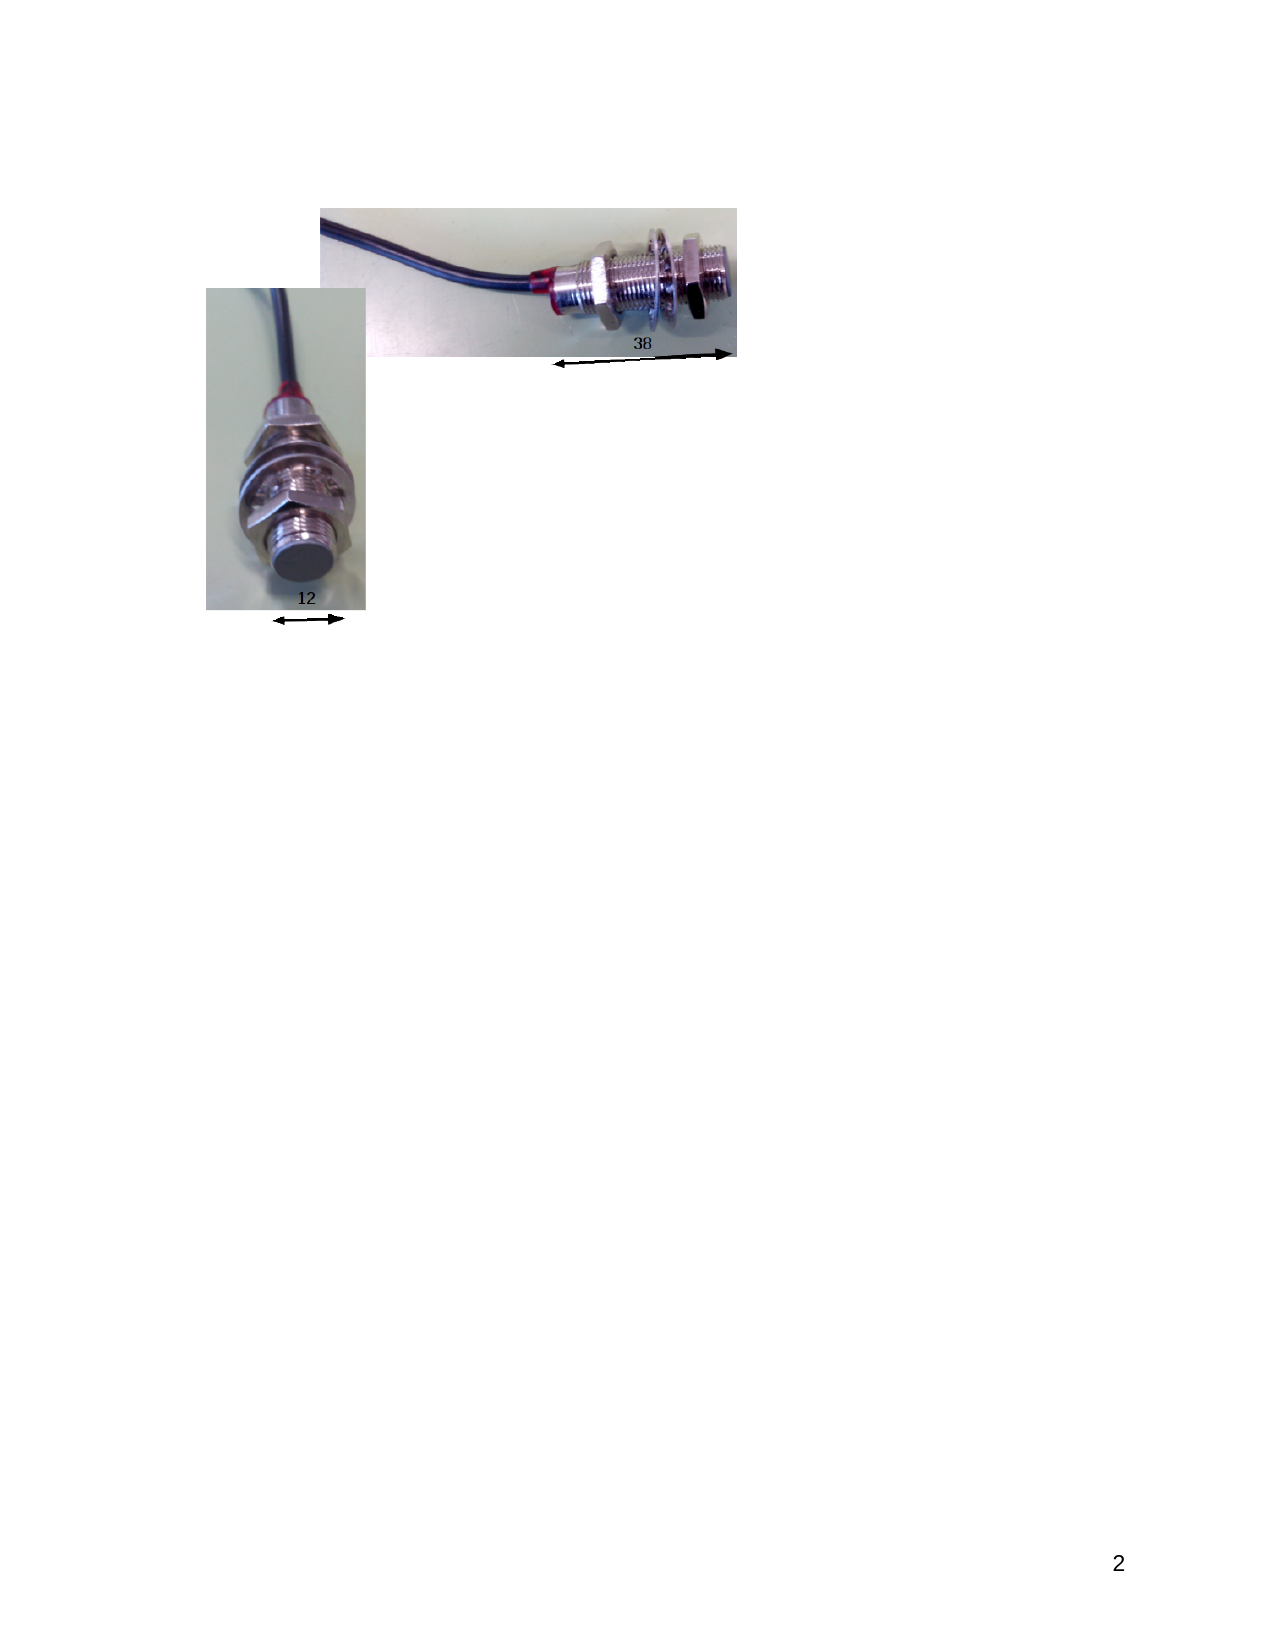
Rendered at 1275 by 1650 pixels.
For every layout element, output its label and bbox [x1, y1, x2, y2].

picture [168, 168, 879, 671]
